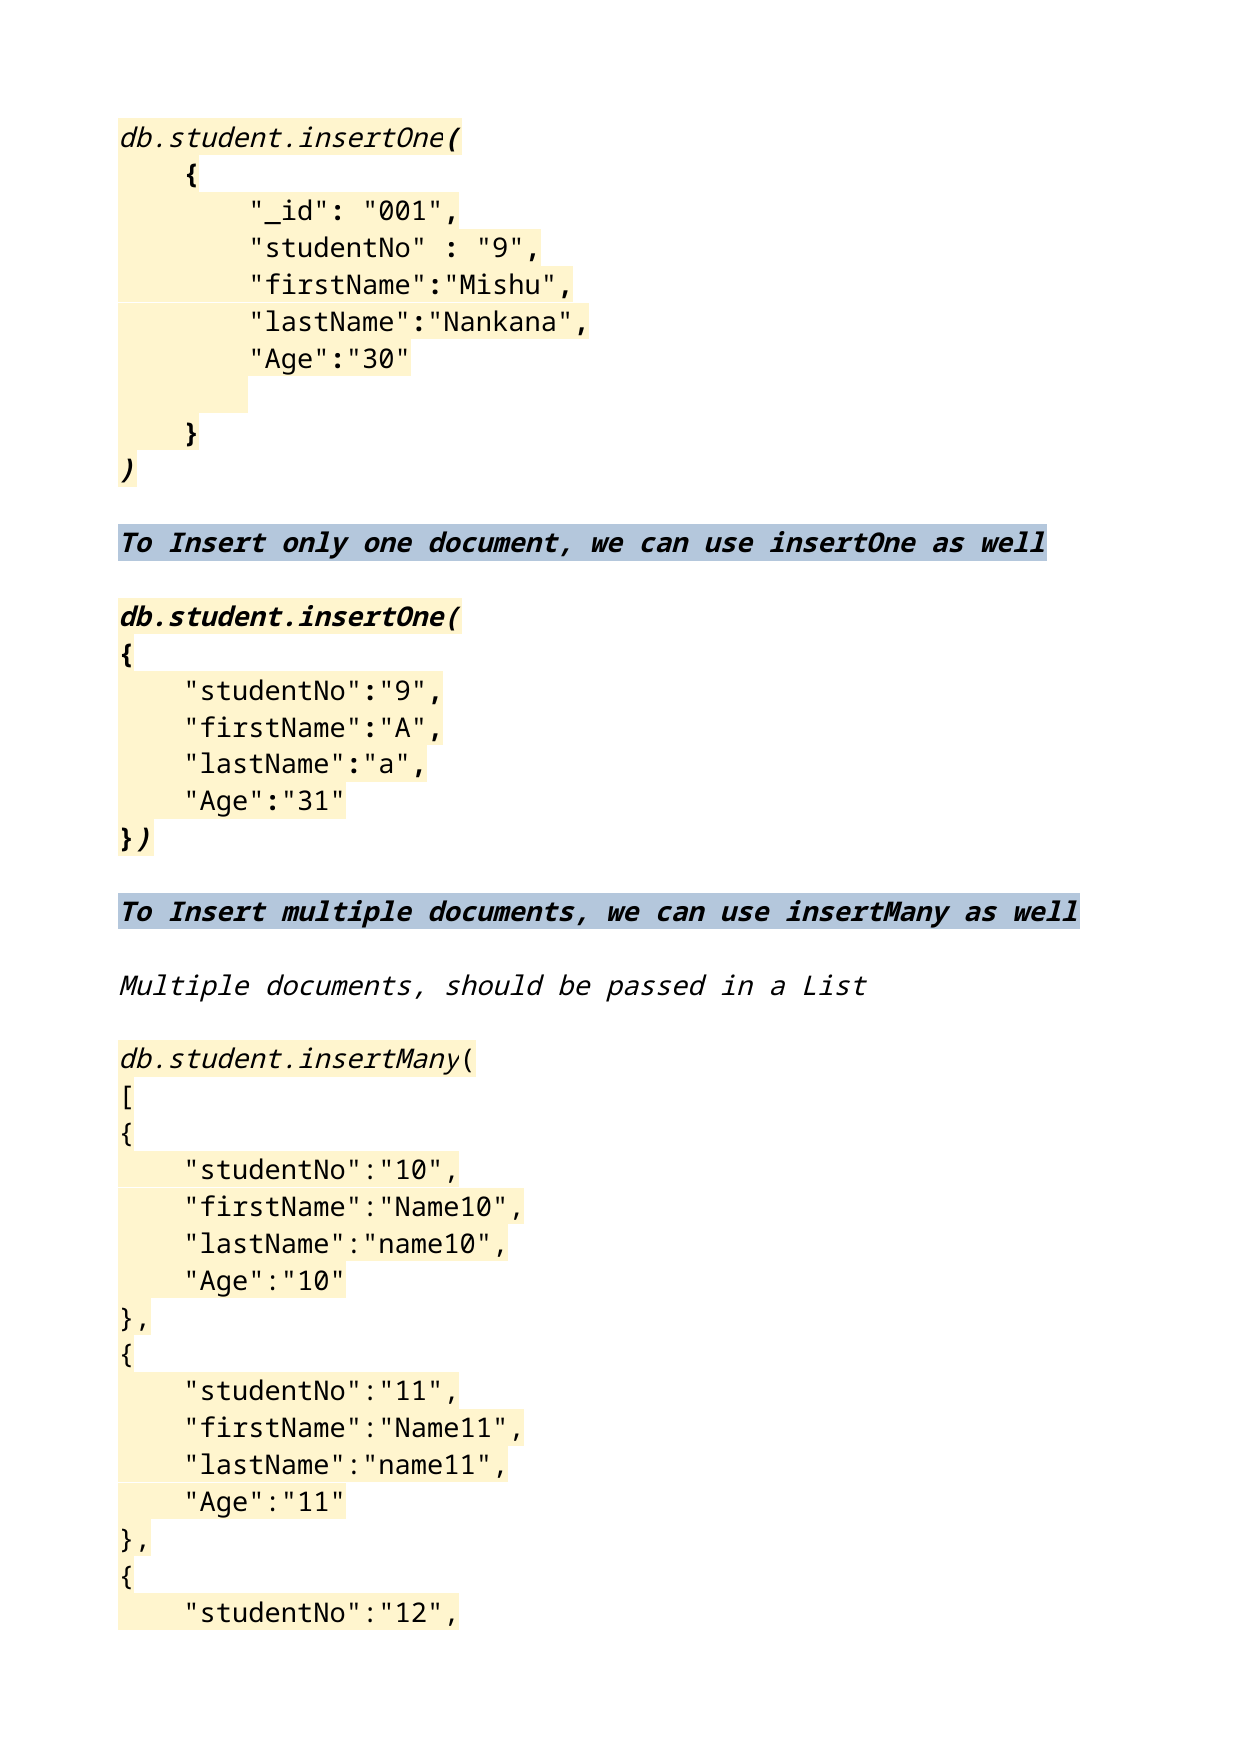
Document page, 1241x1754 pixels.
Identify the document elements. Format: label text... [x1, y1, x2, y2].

text }, [118, 1298, 1122, 1335]
text To Insert only one document, we can use insertOne as well [118, 524, 1122, 561]
text "Age":"11" [118, 1482, 1122, 1519]
text "Age":"31" [118, 782, 1122, 819]
text Multiple documents, should be passed in a List [118, 966, 1122, 1003]
text { [118, 1556, 1122, 1593]
text "Age":"10" [118, 1261, 1122, 1298]
text { [118, 634, 1122, 671]
text { [118, 1114, 1122, 1151]
text }, [118, 1519, 1122, 1556]
text }) [118, 819, 1122, 856]
text "firstName":"Name11", [118, 1409, 1122, 1446]
text { [118, 155, 1122, 192]
text "studentNo":"9", [118, 671, 1122, 708]
text "studentNo":"12", [118, 1593, 1122, 1630]
text db.student.insertMany( [118, 1040, 1122, 1077]
text db.student.insertOne( [118, 597, 1122, 634]
text "firstName":"Mishu", [118, 266, 1122, 302]
text "lastName":"name10", [118, 1224, 1122, 1261]
text "studentNo" : "9", [118, 229, 1122, 266]
text "Age":"30" [118, 339, 1122, 376]
text "lastName":"Nankana", [118, 302, 1122, 339]
text To Insert multiple documents, we can use insertMany as well [118, 892, 1122, 929]
text } [118, 413, 1122, 450]
text "lastName":"name11", [118, 1446, 1122, 1482]
text "studentNo":"11", [118, 1372, 1122, 1409]
text ) [118, 450, 1122, 487]
text "lastName":"a", [118, 745, 1122, 782]
text [ [118, 1077, 1122, 1114]
text "studentNo":"10", [118, 1151, 1122, 1187]
text db.student.insertOne( [118, 118, 1122, 155]
text { [118, 1335, 1122, 1372]
text "firstName":"A", [118, 708, 1122, 745]
text "firstName":"Name10", [118, 1187, 1122, 1224]
text "_id": "001", [118, 192, 1122, 229]
